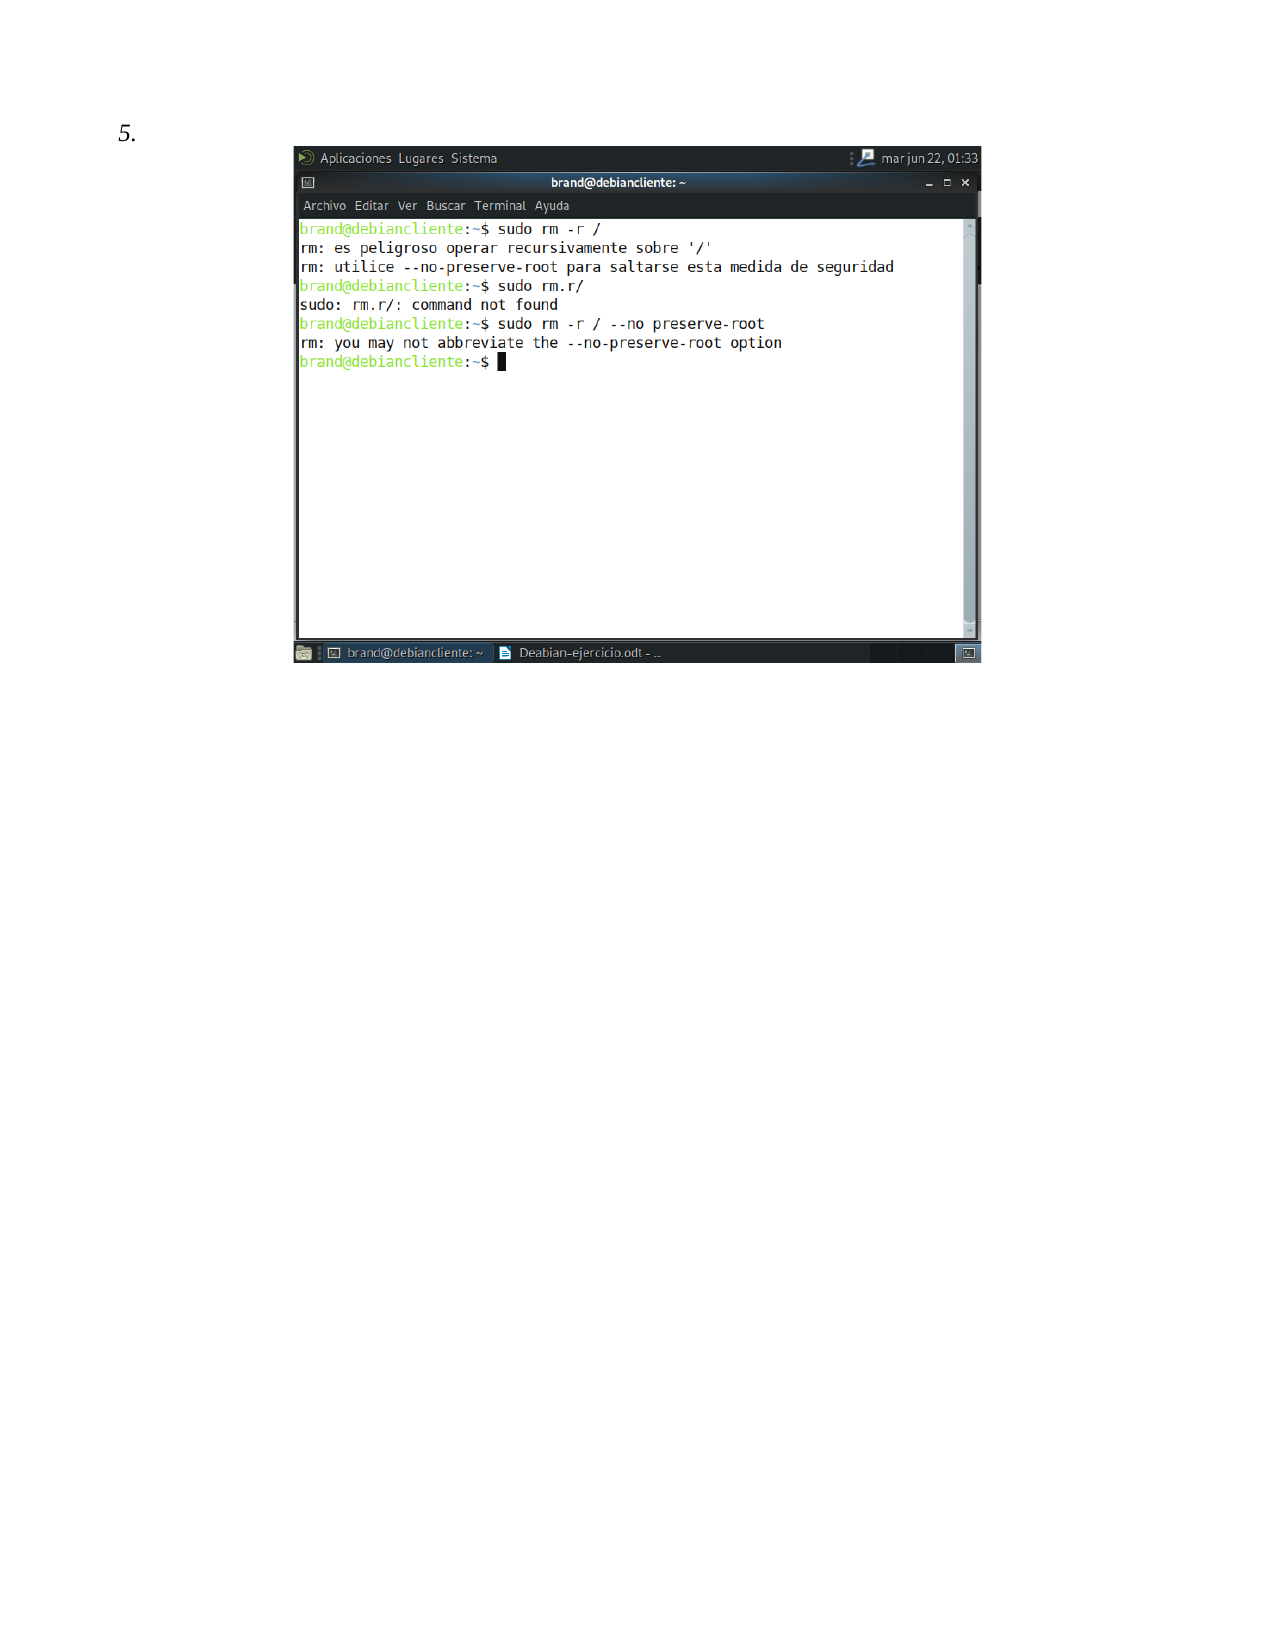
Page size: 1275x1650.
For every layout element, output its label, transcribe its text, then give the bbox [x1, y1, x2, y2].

picture [293, 146, 982, 663]
text 5. [118, 118, 1157, 147]
